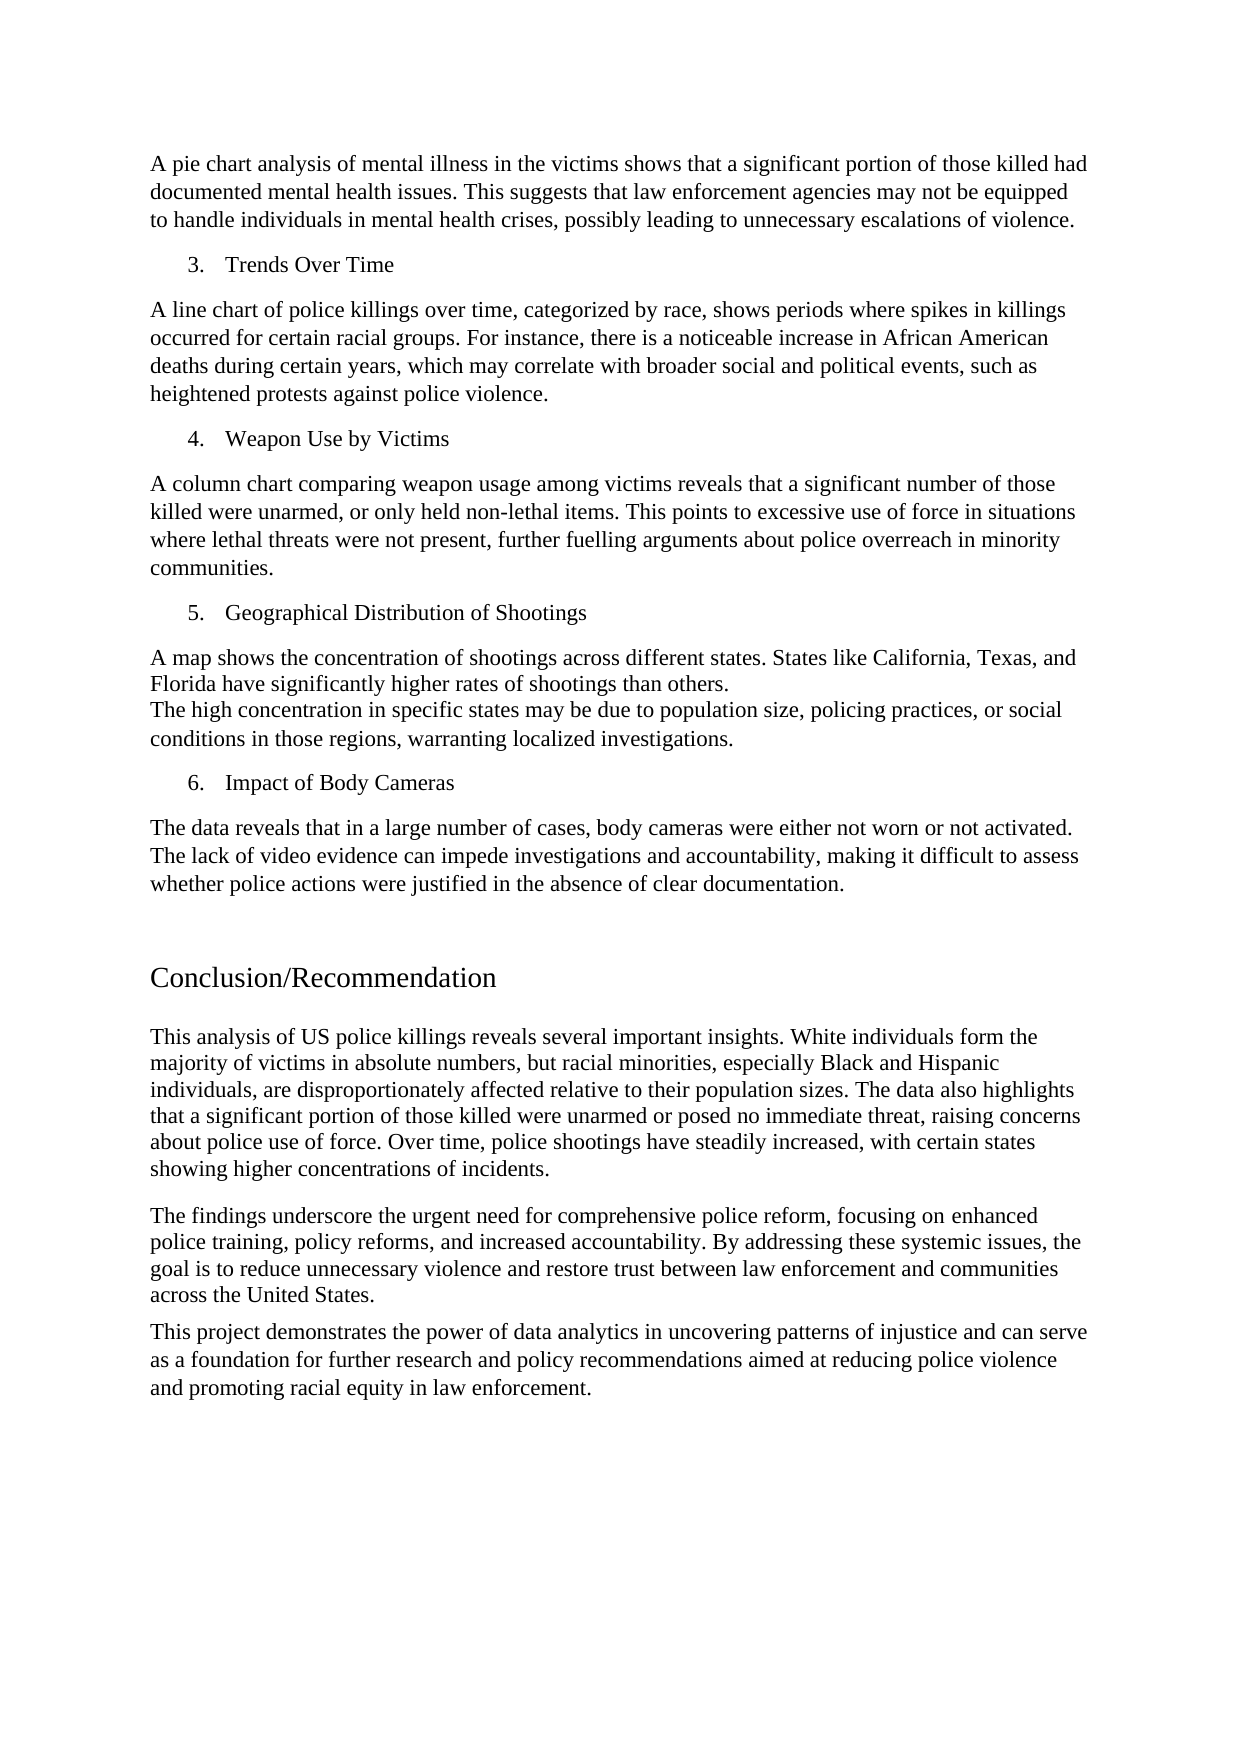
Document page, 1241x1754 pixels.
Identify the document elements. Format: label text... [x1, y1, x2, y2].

text A line chart of police killings over time, categorized by race, shows periods where spikes in killings occurred for certain racial groups. For instance, there is a noticeable increase in African American deaths during certain years, which may correlate with broader social and political events, such as heightened protests against police violence. [150, 296, 1090, 407]
text A map shows the concentration of shootings across different states. States like California, Texas, and Florida have significantly higher rates of shootings than others. [150, 644, 1090, 696]
list Trends Over Time [187, 251, 1090, 277]
text A pie chart analysis of mental illness in the victims shows that a significant portion of those killed had documented mental health issues. This suggests that law enforcement agencies may not be equipped to handle individuals in mental health crises, possibly leading to unnecessary escalations of violence. [150, 150, 1090, 233]
text Conclusion/Recommendation [150, 960, 1090, 993]
text This analysis of US police killings reveals several important insights. White individuals form the majority of victims in absolute numbers, but racial minorities, especially Black and Hispanic individuals, are disproportionately affected relative to their population sizes. The data also highlights that a significant portion of those killed were unarmed or posed no immediate threat, raising concerns about police use of force. Over time, police shootings have steadily increased, with certain states showing higher concentrations of incidents. [150, 1023, 1090, 1181]
list Impact of Body Cameras [187, 769, 1090, 796]
list Weapon Use by Victims [187, 425, 1090, 451]
list Geographical Distribution of Shootings [187, 599, 1090, 625]
text The data reveals that in a large number of cases, body cameras were either not worn or not activated. The lack of video evidence can impede investigations and accountability, making it difficult to assess whether police actions were justified in the absence of clear documentation. [150, 814, 1090, 897]
text The high concentration in specific states may be due to population size, policing practices, or social conditions in those regions, warranting localized investigations. [150, 696, 1090, 751]
text A column chart comparing weapon usage among victims reveals that a significant number of those killed were unarmed, or only held non-lethal items. This points to excessive use of force in situations where lethal threats were not present, further fuelling arguments about police overreach in minority communities. [150, 470, 1090, 581]
text This project demonstrates the power of data analytics in uncovering patterns of injustice and can serve as a foundation for further research and policy recommendations aimed at reducing police violence and promoting racial equity in law enforcement. [150, 1318, 1090, 1400]
text The findings underscore the urgent need for comprehensive police reform, focusing on enhanced police training, policy reforms, and increased accountability. By addressing these systemic issues, the goal is to reduce unnecessary violence and restore trust between law enforcement and communities across the United States. [150, 1202, 1090, 1307]
